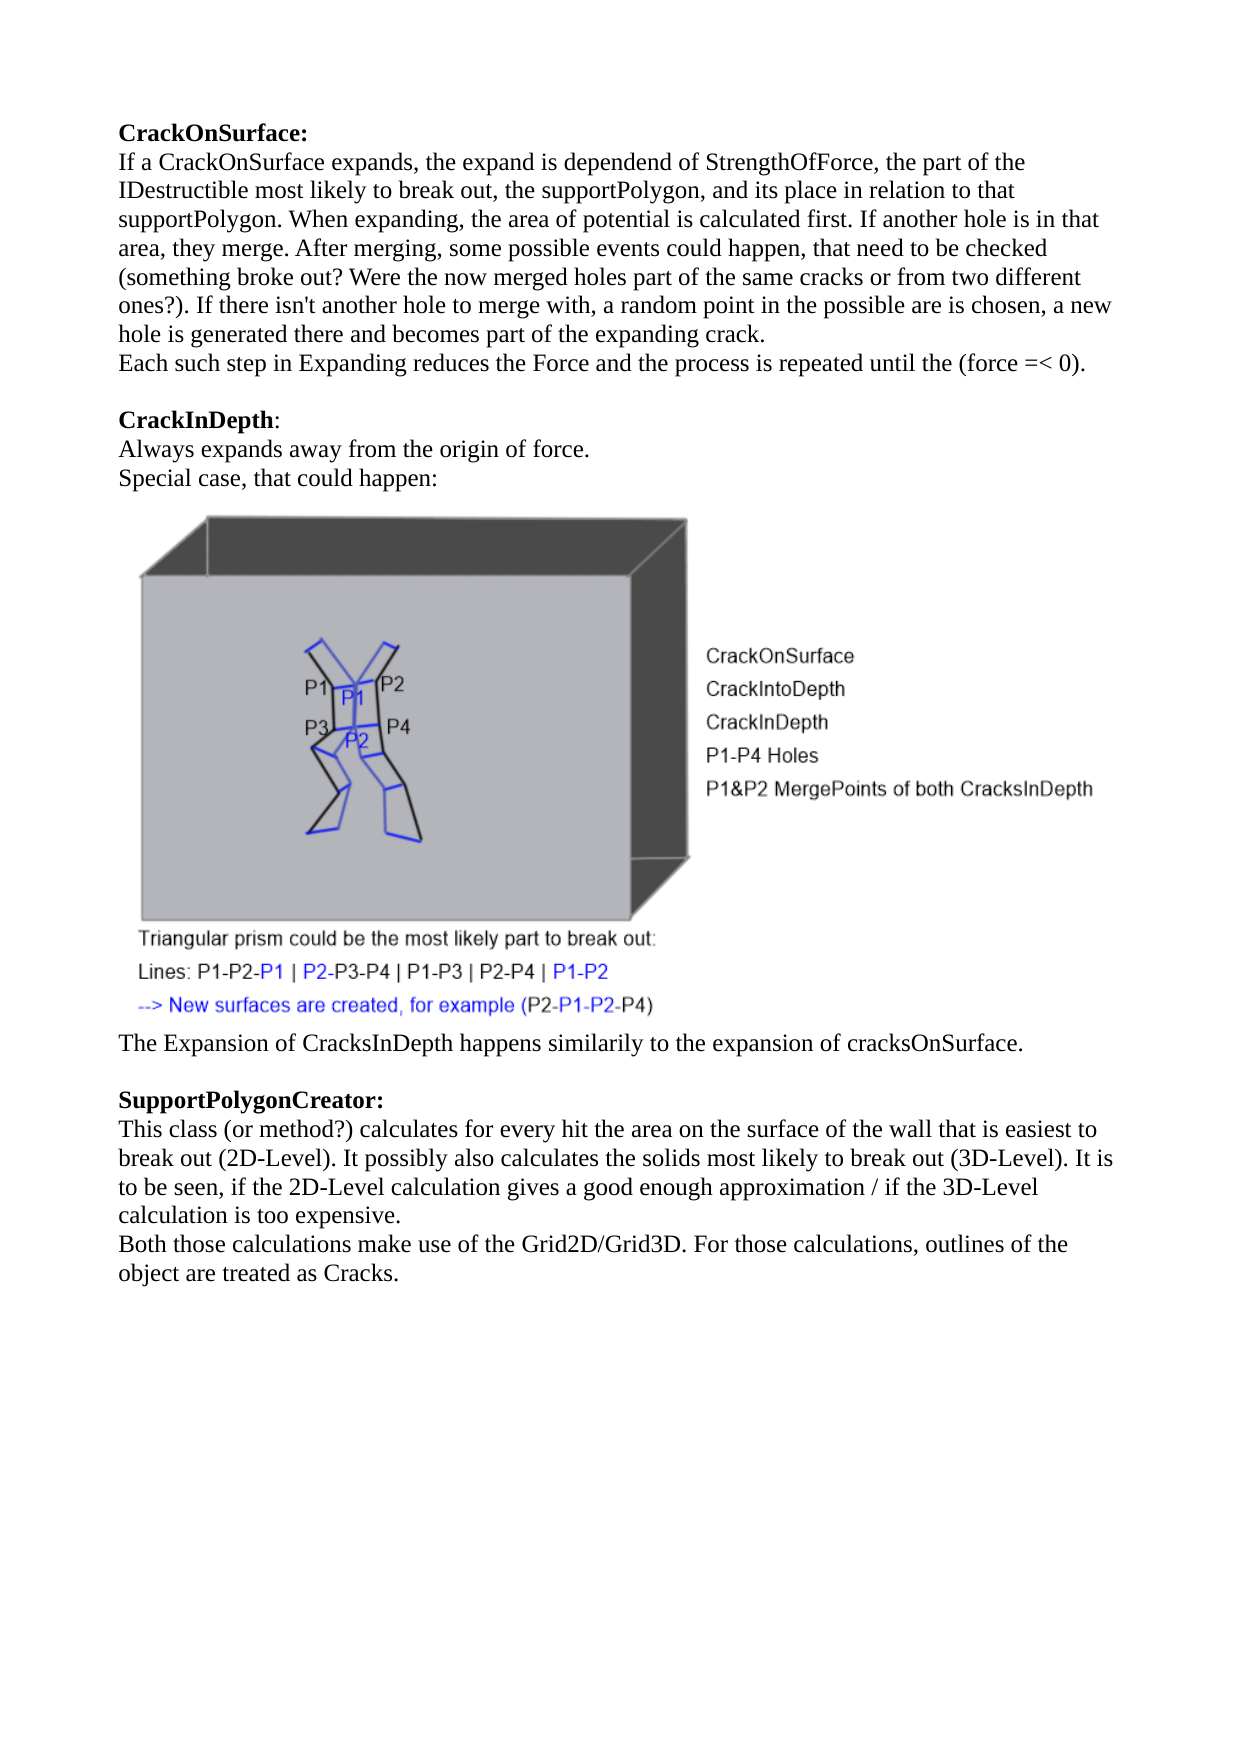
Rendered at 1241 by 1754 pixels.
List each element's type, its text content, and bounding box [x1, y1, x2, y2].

text This class (or method?) calculates for every hit the area on the surface of the wall that is easiest to break out (2D-Level). It possibly also calculates the solids most likely to break out (3D-Level). It is to be seen, if the 2D-Level calculation gives a good enough approximation / if the 3D-Level calculation is too expensive. [118, 1114, 1122, 1229]
text SupportPolygonCreator: [118, 1085, 1122, 1114]
text Each such step in Expanding reduces the Force and the process is repeated until the (force =< 0). [118, 348, 1122, 377]
text The Expansion of CracksInDepth happens similarily to the expansion of cracksOnSurface. [118, 492, 1122, 1057]
text CrackInDepth: [118, 406, 1122, 434]
text Special case, that could happen: [118, 463, 1122, 492]
text Both those calculations make use of the Grid2D/Grid3D. For those calculations, outlines of the object are treated as Cracks. [118, 1229, 1122, 1287]
text If a CrackOnSurface expands, the expand is dependend of StrengthOfForce, the part of the IDestructible most likely to break out, the supportPolygon, and its place in relation to that supportPolygon. When expanding, the area of potential is calculated first. If another hole is in that area, they merge. After merging, some possible events could happen, that need to be checked (something broke out? Were the now merged holes part of the same cracks or from two different ones?). If there isn't another hole to merge with, a random point in the possible are is chosen, a new hole is generated there and becomes part of the expanding crack. [118, 147, 1122, 348]
text CrackOnSurface: [118, 118, 1122, 147]
text Always expands away from the origin of force. [118, 434, 1122, 463]
picture [126, 496, 1104, 1028]
